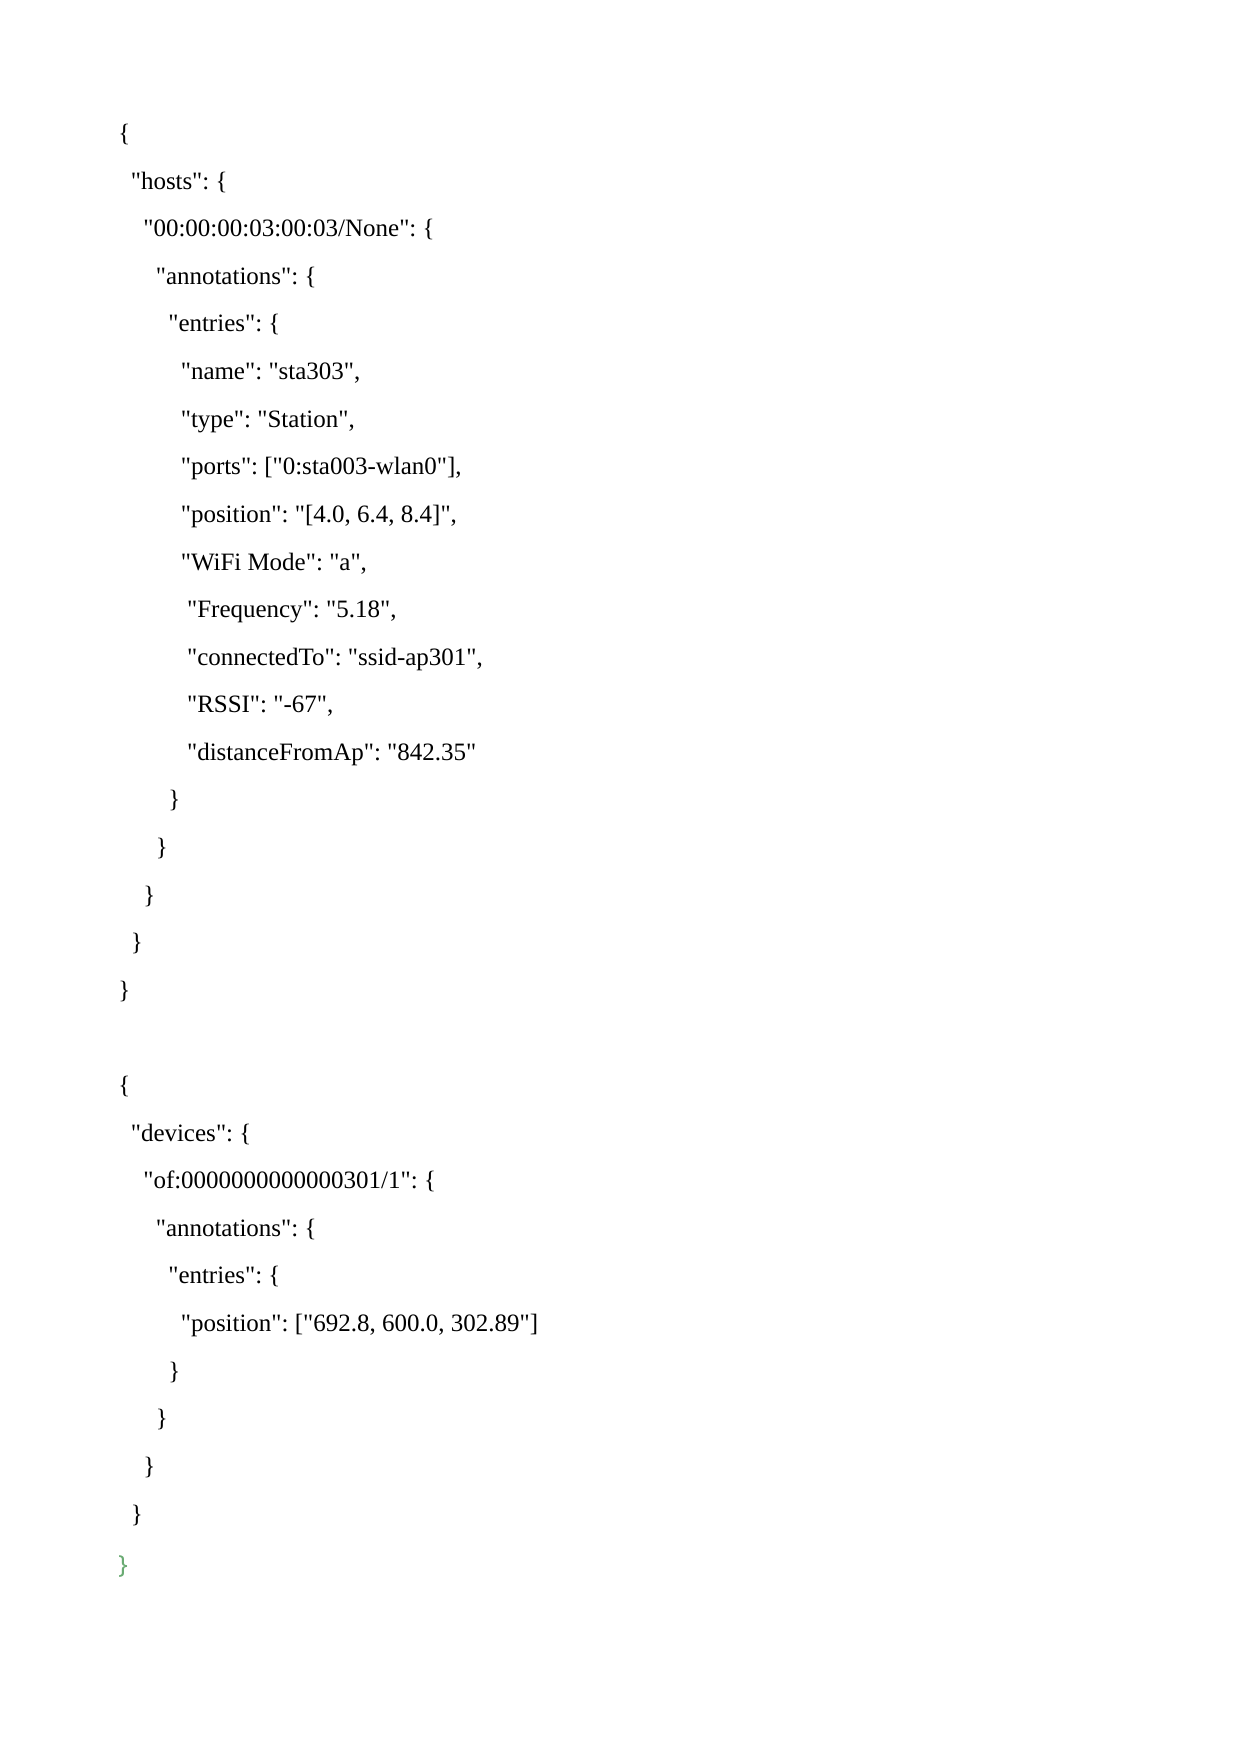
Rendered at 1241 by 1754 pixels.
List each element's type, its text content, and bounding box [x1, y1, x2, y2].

text { [118, 118, 1122, 147]
text "entries": { [118, 308, 1122, 337]
text "distanceFromAp": "842.35" [118, 737, 1122, 766]
text "connectedTo": "ssid-ap301", [118, 642, 1122, 671]
text "WiFi Mode": "a", [118, 547, 1122, 575]
text "annotations": { [118, 261, 1122, 290]
text "devices": { [118, 1118, 1122, 1147]
text "RSSI": "-67", [118, 689, 1122, 718]
text } [118, 975, 1122, 1004]
text "annotations": { [118, 1213, 1122, 1242]
text } [118, 784, 1122, 813]
text } [118, 1356, 1122, 1384]
text "position": "[4.0, 6.4, 8.4]", [118, 499, 1122, 528]
text { [118, 1070, 1122, 1099]
text } [118, 1403, 1122, 1432]
text "of:0000000000000301/1": { [118, 1165, 1122, 1194]
text } [118, 927, 1122, 956]
text "type": "Station", [118, 404, 1122, 432]
text "position": ["692.8, 600.0, 302.89"] [118, 1308, 1122, 1337]
text "entries": { [118, 1261, 1122, 1289]
text "hosts": { [118, 166, 1122, 194]
text "name": "sta303", [118, 356, 1122, 385]
text } [118, 1499, 1122, 1527]
text } [118, 880, 1122, 908]
text } [118, 832, 1122, 861]
text "Frequency": "5.18", [118, 594, 1122, 623]
text } [118, 1451, 1122, 1480]
text "ports": ["0:sta003-wlan0"], [118, 451, 1122, 480]
text "00:00:00:03:00:03/None": { [118, 213, 1122, 242]
text } [118, 1546, 1122, 1580]
